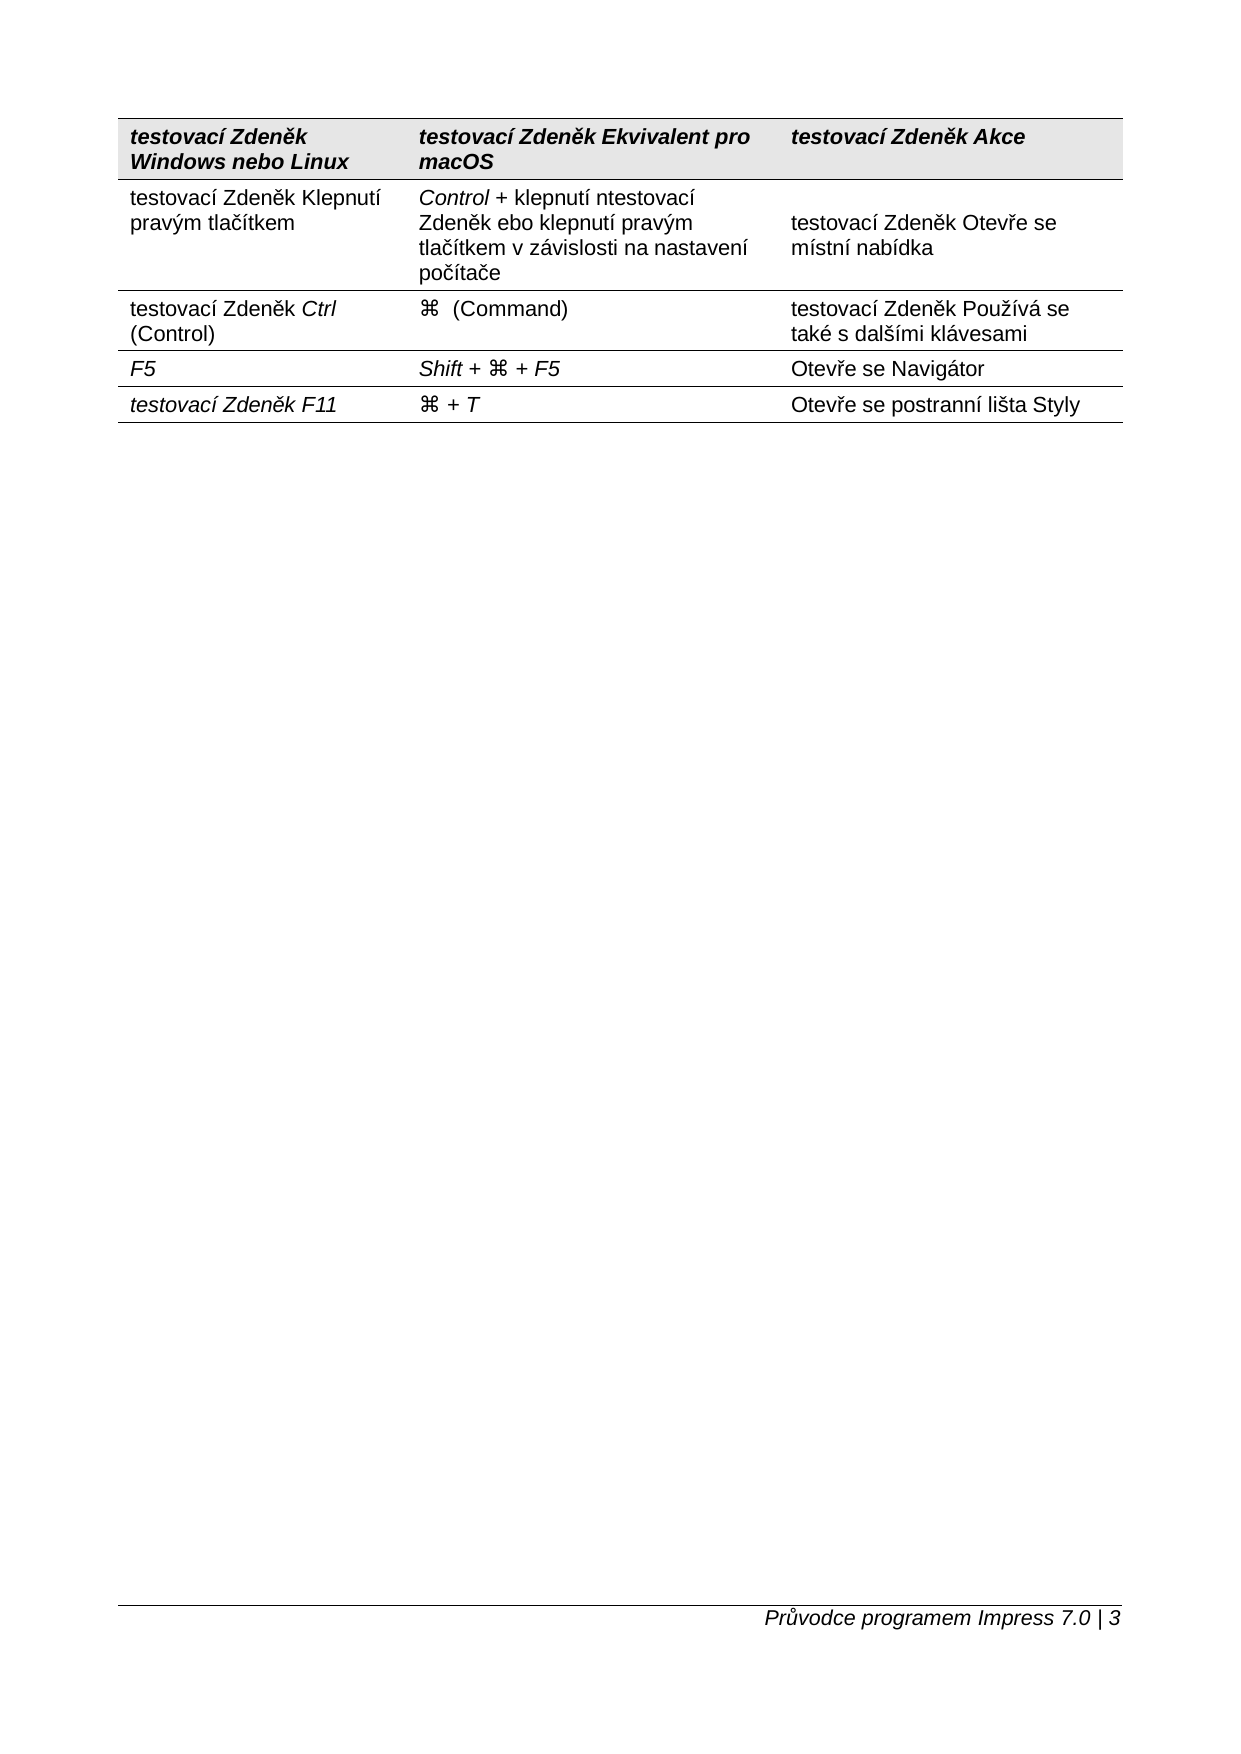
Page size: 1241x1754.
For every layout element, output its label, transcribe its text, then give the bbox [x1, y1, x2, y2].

table_header testovací Zdeněk Windows nebo Linux [118, 119, 407, 179]
table_cell testovací Zdeněk Ctrl (Control) [118, 291, 407, 350]
table_cell Otevře se Navigátor [779, 351, 1123, 386]
table_cell testovací Zdeněk Používá se také s dalšími klávesami [779, 291, 1123, 350]
table_header testovací Zdeněk Ekvivalent pro macOS [407, 119, 779, 179]
table_cell ⌘ (Command) [407, 291, 779, 350]
table_cell testovací Zdeněk Klepnutí pravým tlačítkem [118, 180, 407, 289]
table_cell Otevře se postranní lišta Styly [779, 387, 1123, 422]
table_cell testovací Zdeněk F11 [118, 387, 407, 422]
table_cell F5 [118, 351, 407, 386]
table_header testovací Zdeněk Akce [779, 119, 1123, 179]
table_cell testovací Zdeněk Otevře se místní nabídka [779, 180, 1123, 289]
table_cell Control + klepnutí ntestovací Zdeněk ebo klepnutí pravým tlačítkem v závislosti na nastavení počítače [407, 180, 779, 289]
table_cell ⌘ + T [407, 387, 779, 422]
table_cell Shift + ⌘ + F5 [407, 351, 779, 386]
